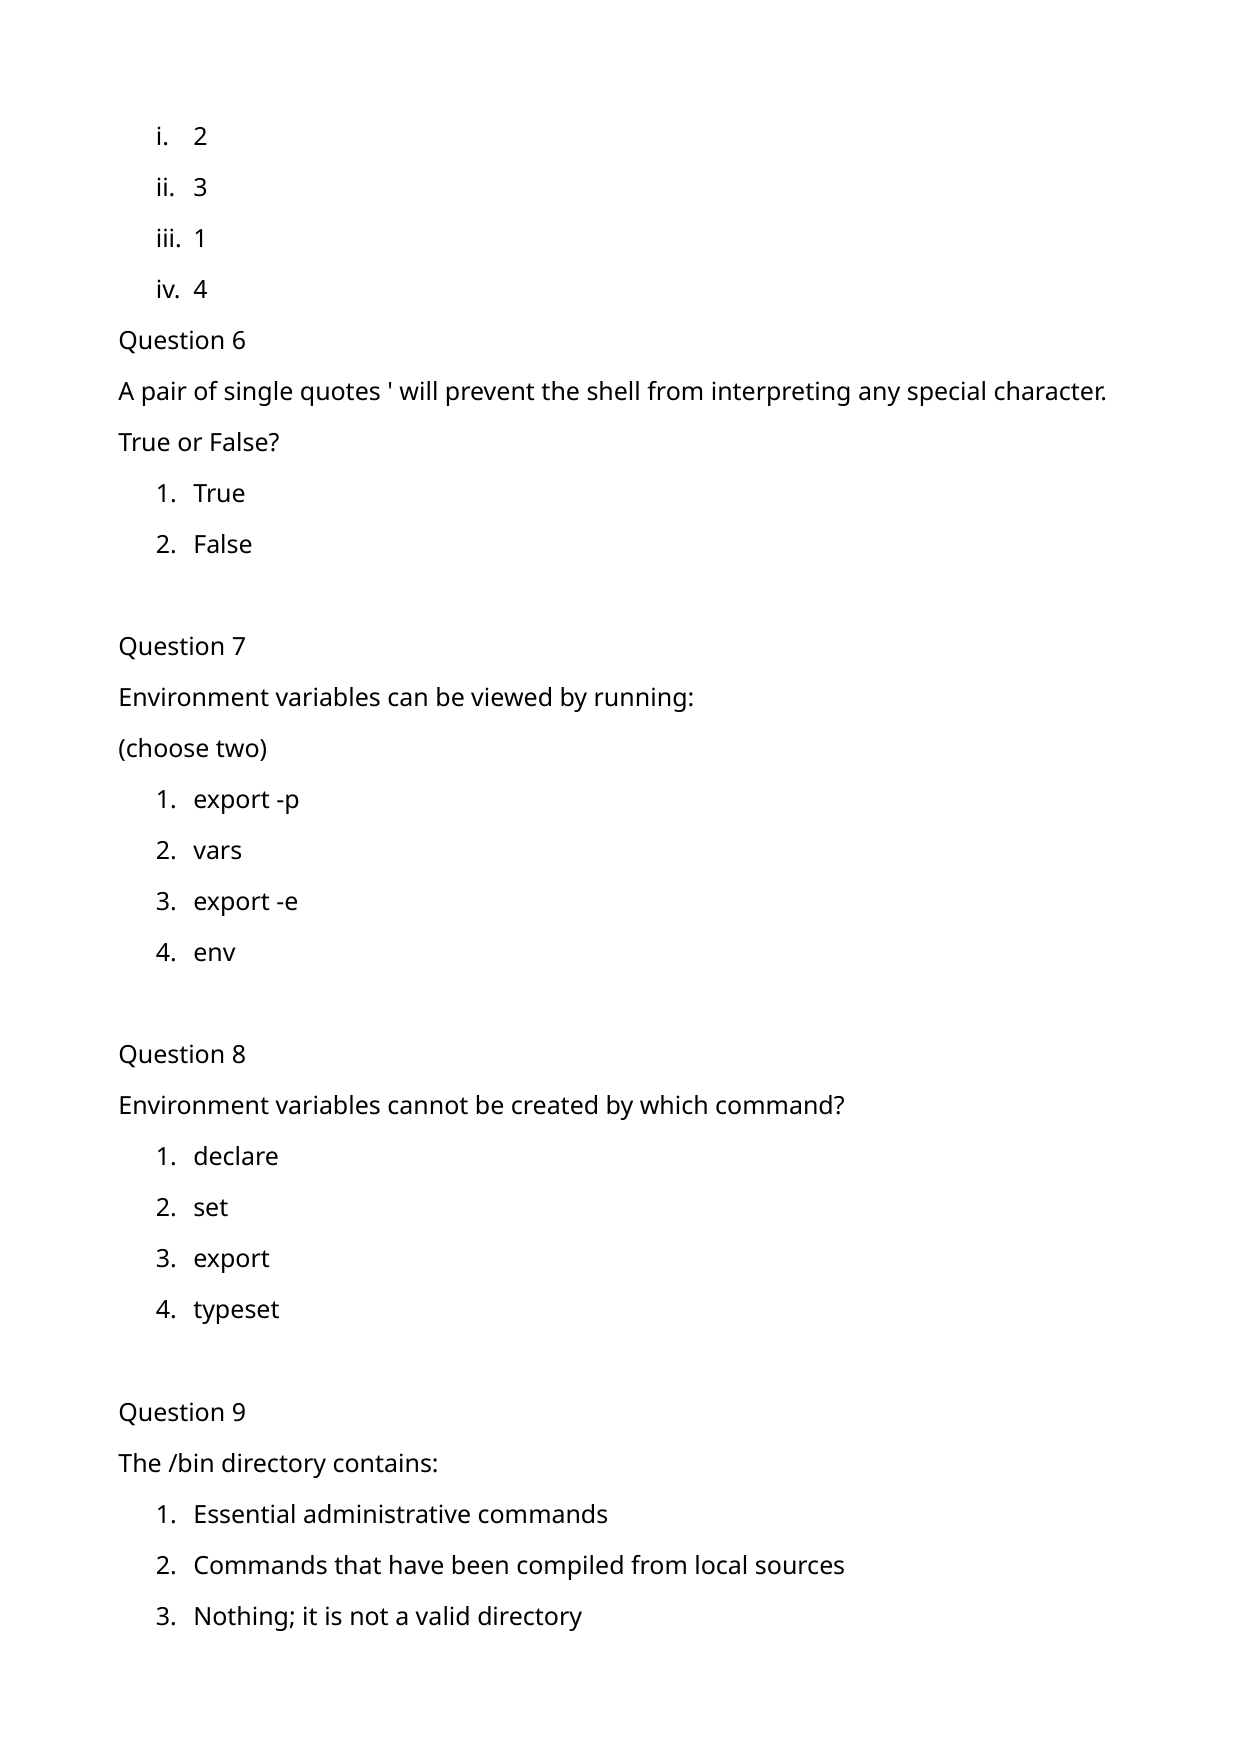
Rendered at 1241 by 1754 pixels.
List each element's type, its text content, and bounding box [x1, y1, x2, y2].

list declare [156, 1139, 1122, 1173]
list False [156, 526, 1122, 561]
list typeset [156, 1292, 1122, 1326]
list vars [156, 833, 1122, 867]
list export -p [156, 782, 1122, 816]
list Commands that have been compiled from local sources [156, 1547, 1122, 1581]
text Environment variables can be viewed by running: [118, 679, 1122, 714]
text Environment variables cannot be created by which command? [118, 1088, 1122, 1122]
list Essential administrative commands [156, 1496, 1122, 1530]
text Question 6 [118, 322, 1122, 356]
text Question 9 [118, 1394, 1122, 1428]
list env [156, 935, 1122, 969]
list 3 [156, 169, 1122, 203]
list 1 [156, 220, 1122, 254]
list True [156, 475, 1122, 509]
text True or False? [118, 424, 1122, 458]
list 2 [156, 118, 1122, 152]
text The /bin directory contains: [118, 1445, 1122, 1479]
list export -e [156, 884, 1122, 918]
list Nothing; it is not a valid directory [156, 1598, 1122, 1632]
text A pair of single quotes ' will prevent the shell from interpreting any special character. [118, 373, 1122, 407]
text (choose two) [118, 731, 1122, 765]
list export [156, 1241, 1122, 1275]
list set [156, 1190, 1122, 1224]
list 4 [156, 271, 1122, 305]
text Question 8 [118, 1037, 1122, 1071]
text Question 7 [118, 628, 1122, 663]
